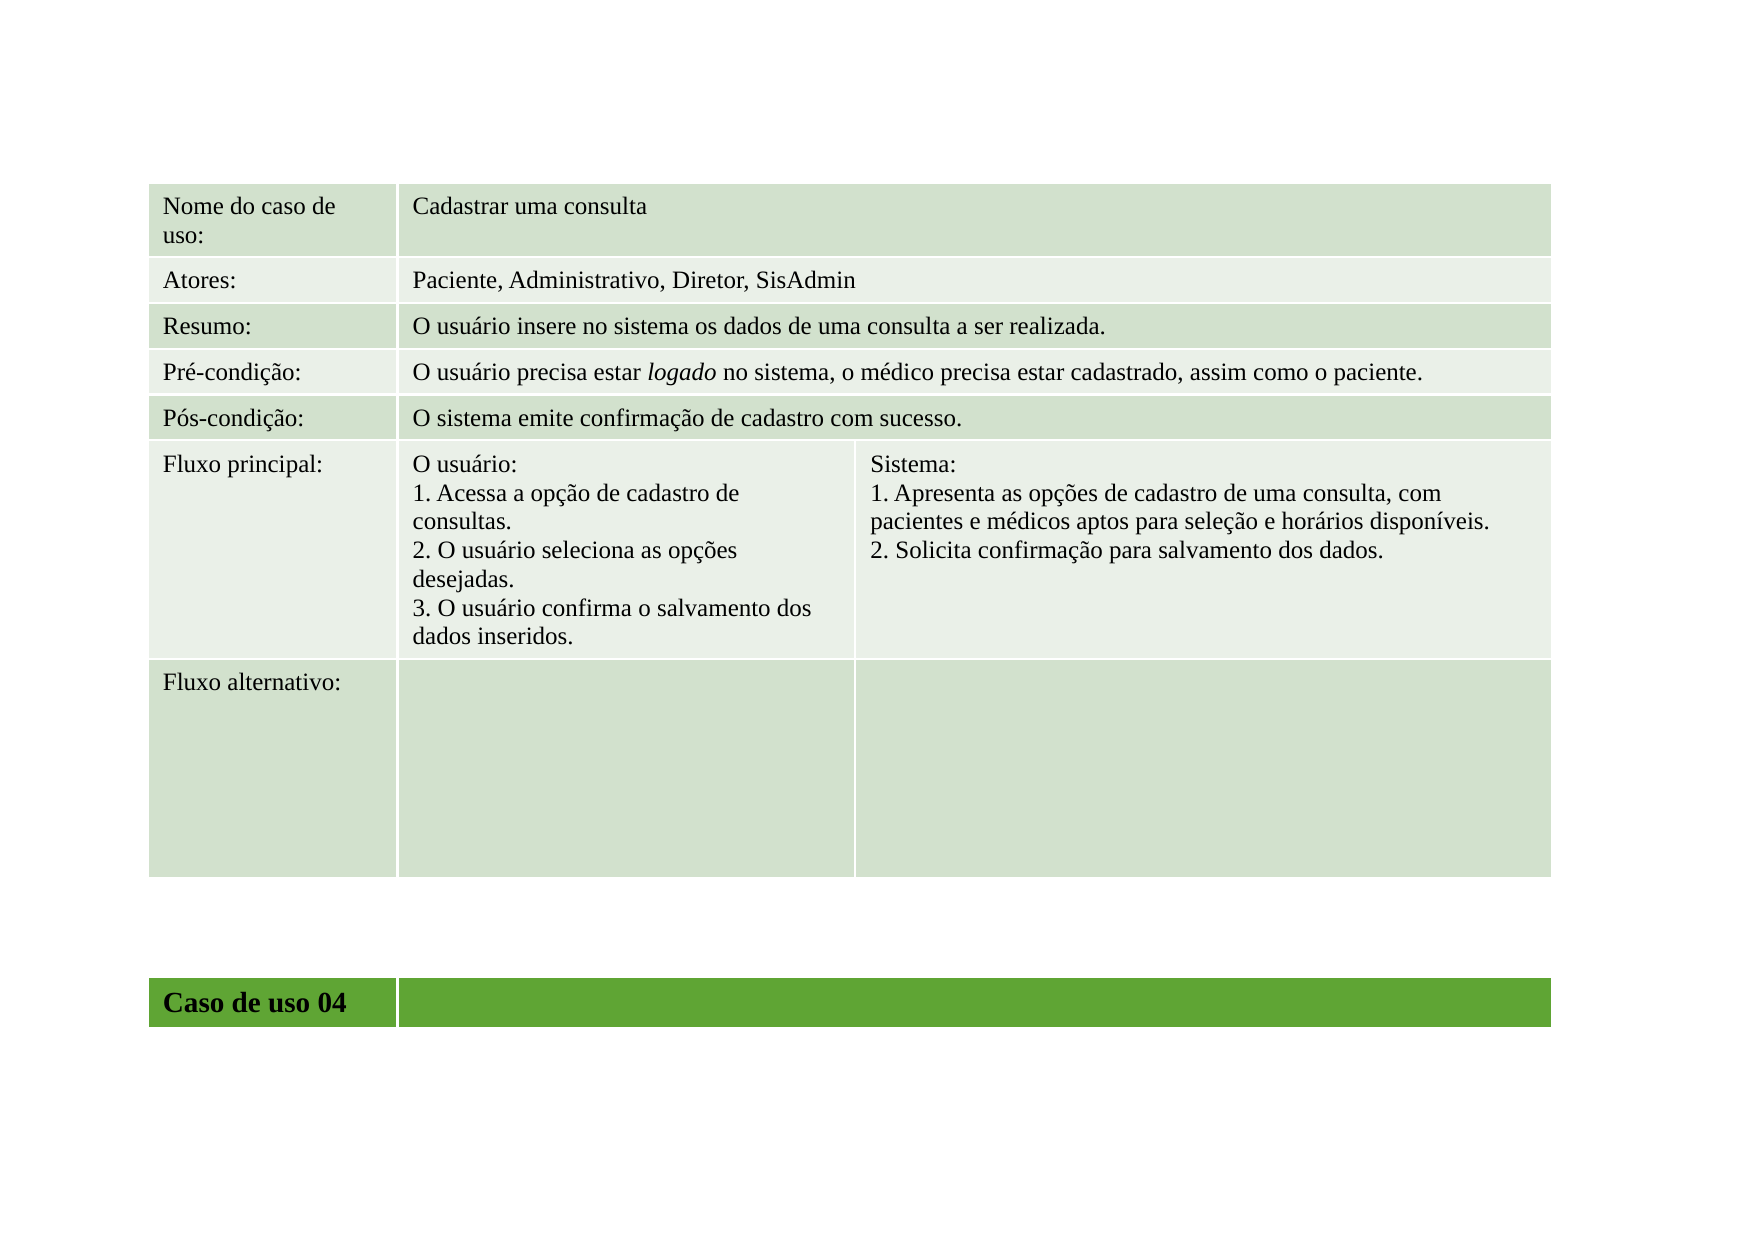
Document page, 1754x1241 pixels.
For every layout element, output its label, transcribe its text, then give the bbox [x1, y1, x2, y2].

table_cell Atores: [149, 258, 396, 302]
table_header Caso de uso 04 [149, 978, 396, 1027]
table_cell Sistema: 1. Apresenta as opções de cadastro de uma consulta, com pacientes e médicos aptos para seleção e horários disponíveis. 2. Solicita confirmação para salvamento dos dados. [856, 441, 1551, 658]
table_cell O usuário precisa estar logado no sistema, o médico precisa estar cadastrado, assim como o paciente. [399, 350, 1551, 393]
table_cell [856, 660, 1551, 877]
table_header [399, 978, 1551, 1027]
table_cell Pós-condição: [149, 396, 396, 439]
table_cell Resumo: [149, 304, 396, 348]
table_cell O usuário: 1. Acessa a opção de cadastro de consultas. 2. O usuário seleciona as opções desejadas. 3. O usuário confirma o salvamento dos dados inseridos. [399, 441, 854, 658]
table_cell Fluxo alternativo: [149, 660, 396, 877]
table_cell Paciente, Administrativo, Diretor, SisAdmin [399, 258, 1551, 302]
table_cell Nome do caso de uso: [149, 184, 396, 256]
table_cell Fluxo principal: [149, 441, 396, 658]
table_cell O usuário insere no sistema os dados de uma consulta a ser realizada. [399, 304, 1551, 348]
table_cell Cadastrar uma consulta [399, 184, 1551, 256]
table_cell [399, 660, 854, 877]
table_cell O sistema emite confirmação de cadastro com sucesso. [399, 396, 1551, 439]
table_cell Pré-condição: [149, 350, 396, 393]
